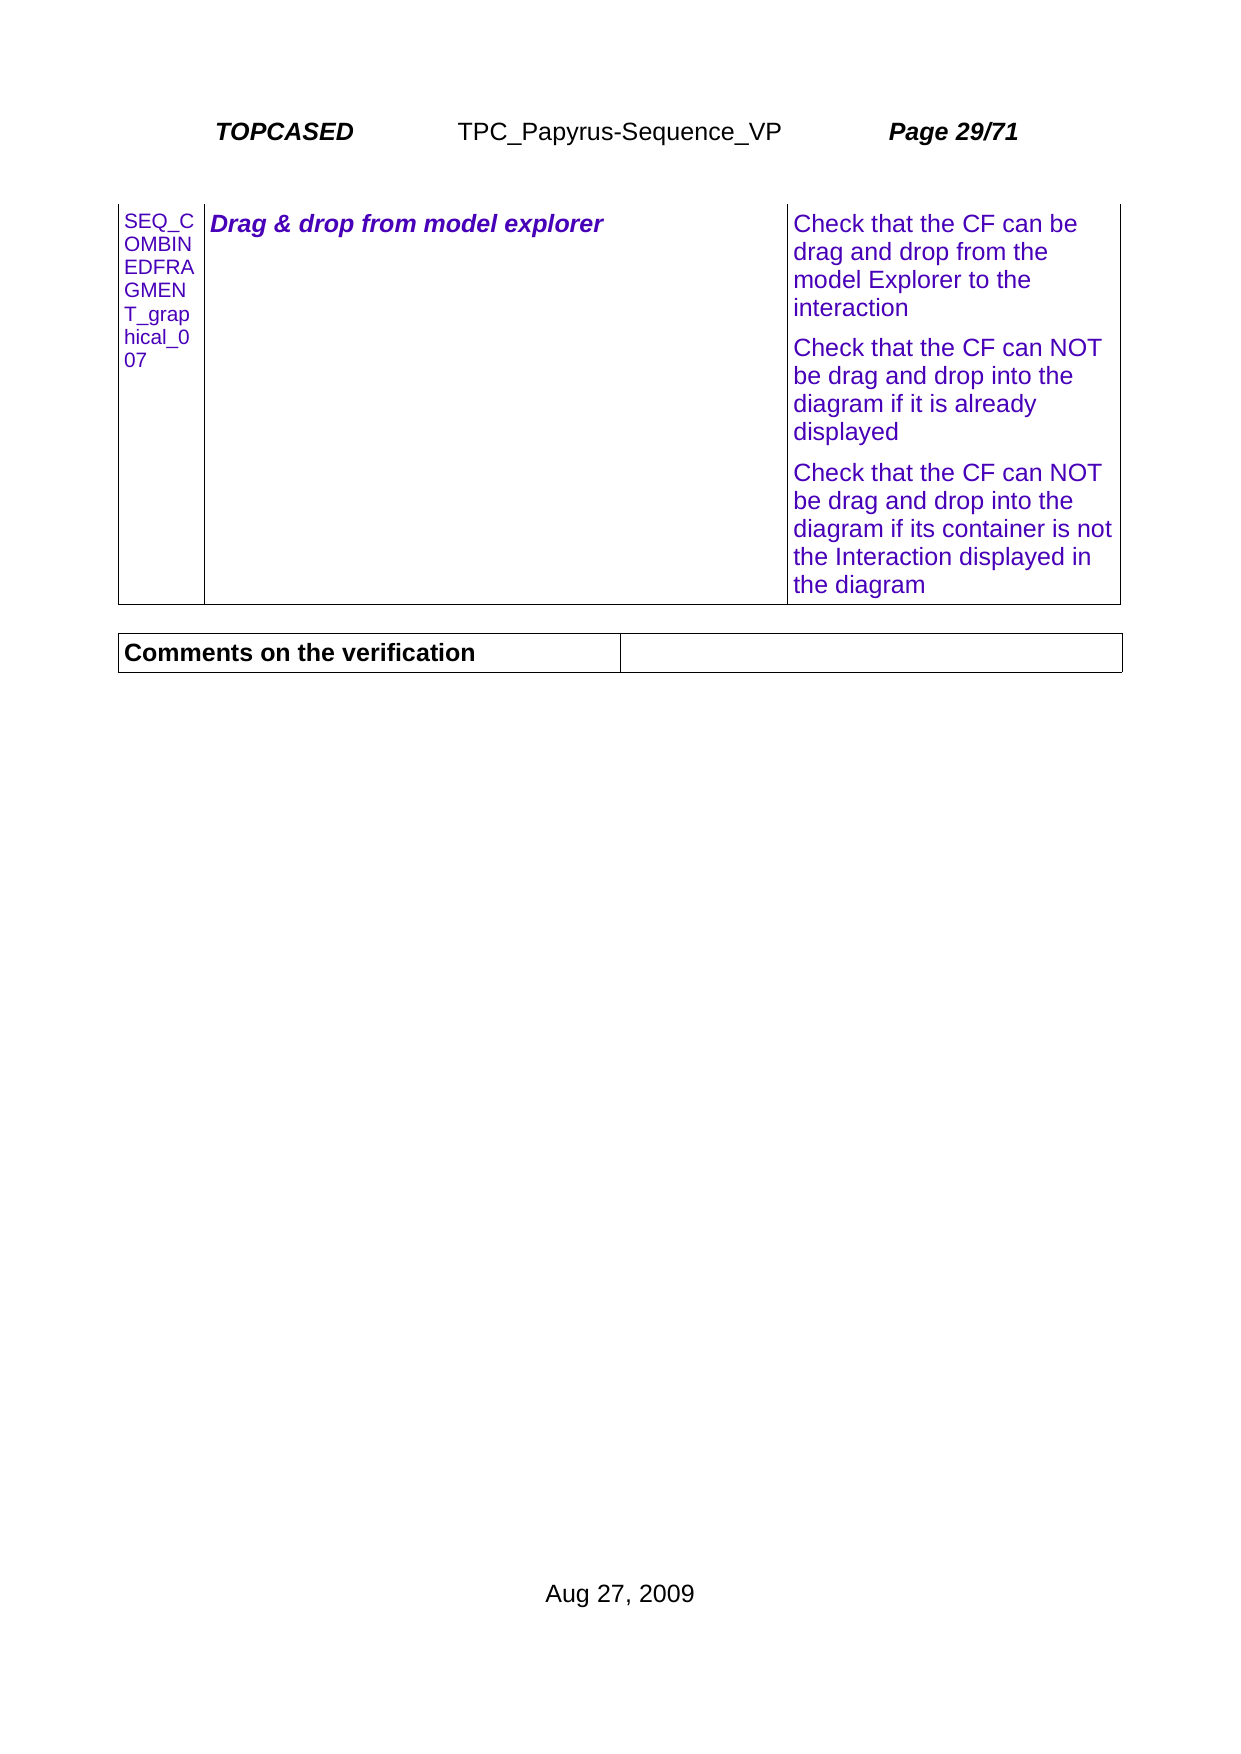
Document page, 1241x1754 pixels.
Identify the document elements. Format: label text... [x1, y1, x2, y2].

table_cell Drag & drop from model explorer [205, 204, 787, 604]
table_cell Check that the CF can be drag and drop from the model Explorer to the interaction Check that the CF can NOT be drag and drop into the diagram if it is already displayed Check that the CF can NOT be drag and drop into the diagram if its container is not the Interaction displayed in the diagram [788, 204, 1120, 604]
table_cell SEQ_COMBINEDFRAGMENT_graphical_007 [119, 204, 204, 604]
table_header [621, 634, 1122, 672]
table_header Comments on the verification [119, 634, 620, 672]
